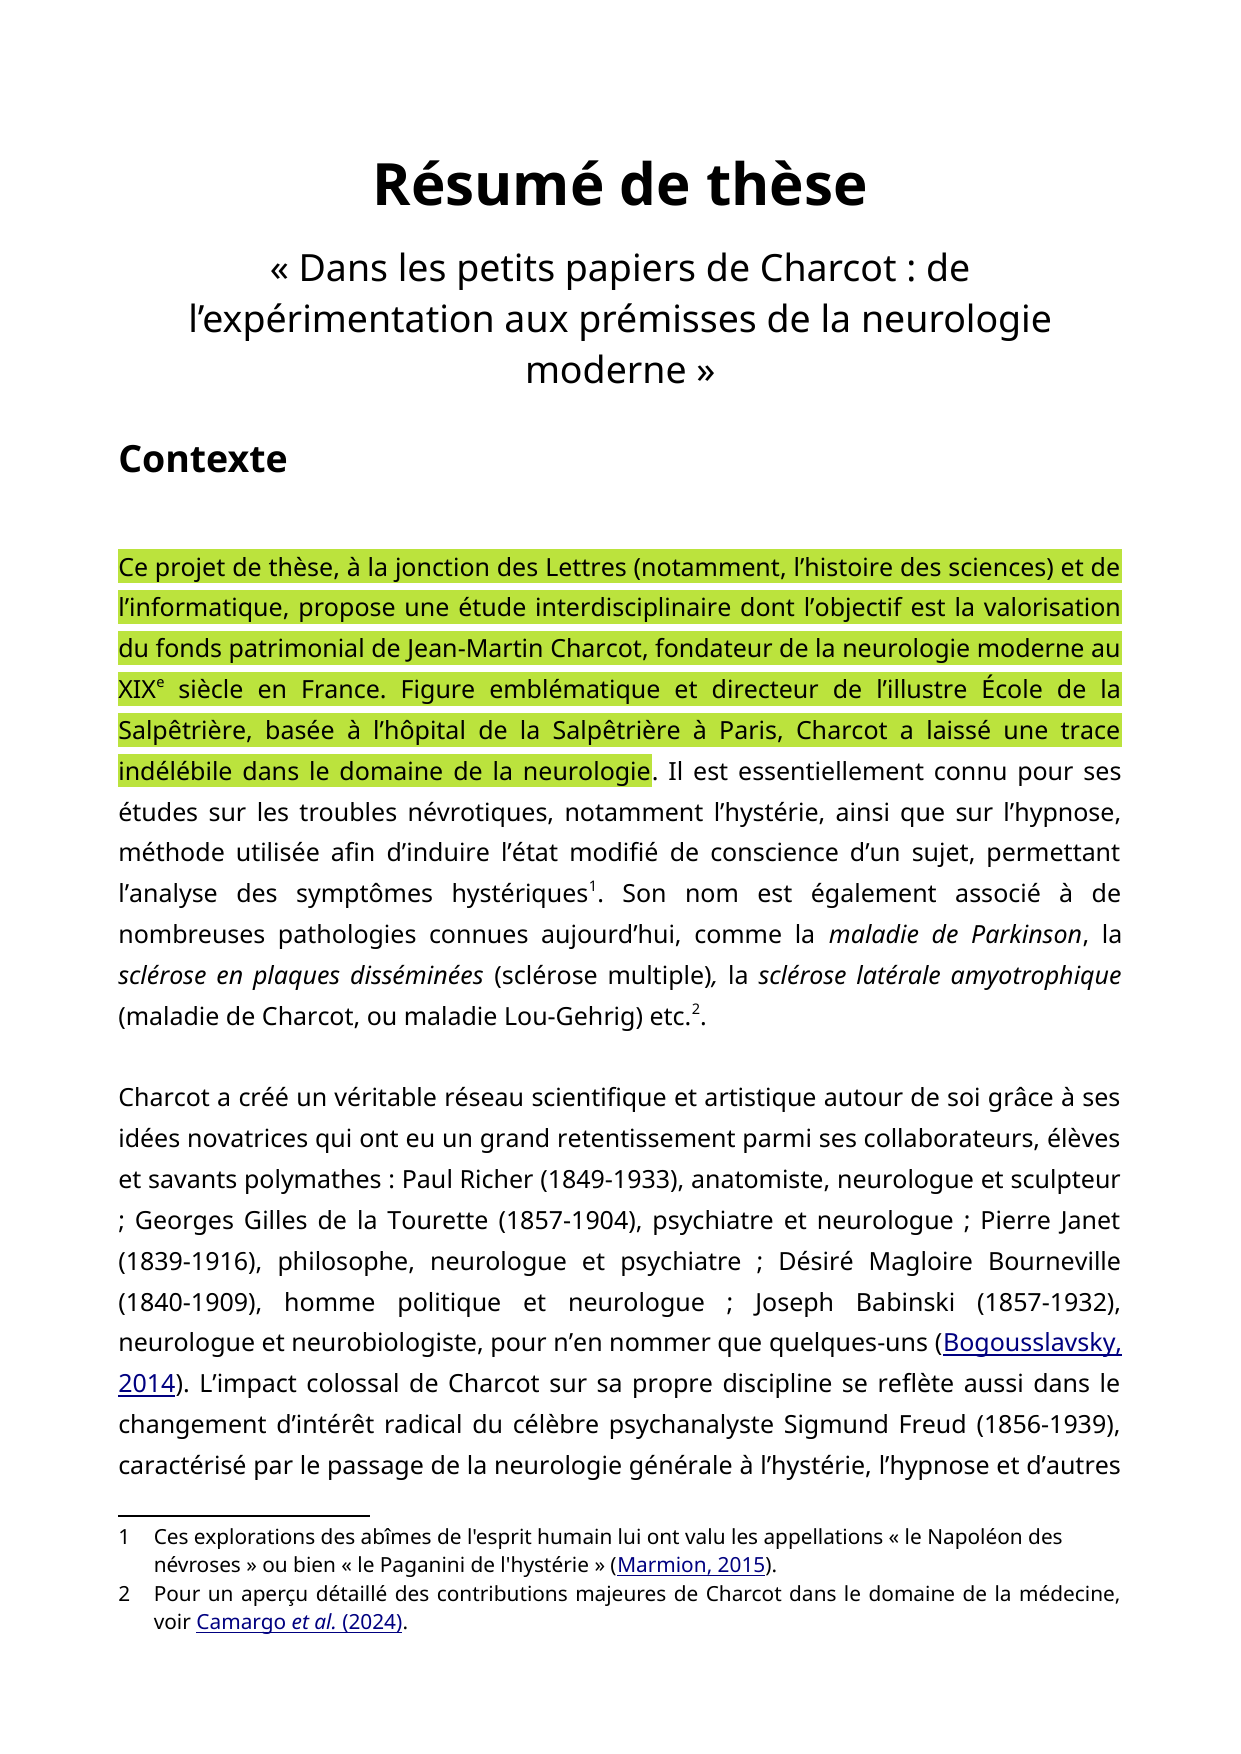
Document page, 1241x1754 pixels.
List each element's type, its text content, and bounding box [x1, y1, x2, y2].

text Ce projet de thèse, à la jonction des Lettres (notamment, l’histoire des sciences) et de l’informatique, propose une étude interdisciplinaire dont l’objectif est la valorisation du fonds patrimonial de Jean-Martin Charcot, fondateur de la neurologie moderne au XIXe siècle en France. Figure emblématique et directeur de l’illustre École de la Salpêtrière, basée à l’hôpital de la Salpêtrière à Paris, Charcot a laissé une trace indélébile dans le domaine de la neurologie. Il est essentiellement connu pour ses études sur les troubles névrotiques, notamment l’hystérie, ainsi que sur l’hypnose, méthode utilisée afin d’induire l’état modifié de conscience d’un sujet, permettant l’analyse des symptômes hystériques. Son nom est également associé à de nombreuses pathologies connues aujourd’hui, comme la maladie de Parkinson, la sclérose en plaques disséminées (sclérose multiple), la sclérose latérale amyotrophique (maladie de Charcot, ou maladie Lou-Gehrig) etc.. [118, 549, 1122, 1032]
text Charcot a créé un véritable réseau scientifique et artistique autour de soi grâce à ses idées novatrices qui ont eu un grand retentissement parmi ses collaborateurs, élèves et savants polymathes : Paul Richer (1849-1933), anatomiste, neurologue et sculpteur ; Georges Gilles de la Tourette (1857-1904), psychiatre et neurologue ; Pierre Janet (1839-1916), philosophe, neurologue et psychiatre ; Désiré Magloire Bourneville (1840-1909), homme politique et neurologue ; Joseph Babinski (1857-1932), neurologue et neurobiologiste, pour n’en nommer que quelques-uns (Bogousslavsky, 2014). L’impact colossal de Charcot sur sa propre discipline se reflète aussi dans le changement d’intérêt radical du célèbre psychanalyste Sigmund Freud (1856-1939), caractérisé par le passage de la neurologie générale à l’hystérie, l’hypnose et d’autres [118, 1080, 1122, 1482]
subtitle « Dans les petits papiers de Charcot : de l’expérimentation aux prémisses de la neurologie moderne » [118, 241, 1122, 394]
text Pour un aperçu détaillé des contributions majeures de Charcot dans le domaine de la médecine, voir Camargo et al. (2024). [118, 1579, 1122, 1636]
subtitle Contexte [118, 432, 1122, 483]
title Résumé de thèse [118, 143, 1122, 223]
text Ces explorations des abîmes de l'esprit humain lui ont valu les appellations « le Napoléon des névroses » ou bien « le Paganini de l'hystérie » (Marmion, 2015). [118, 1522, 1122, 1579]
